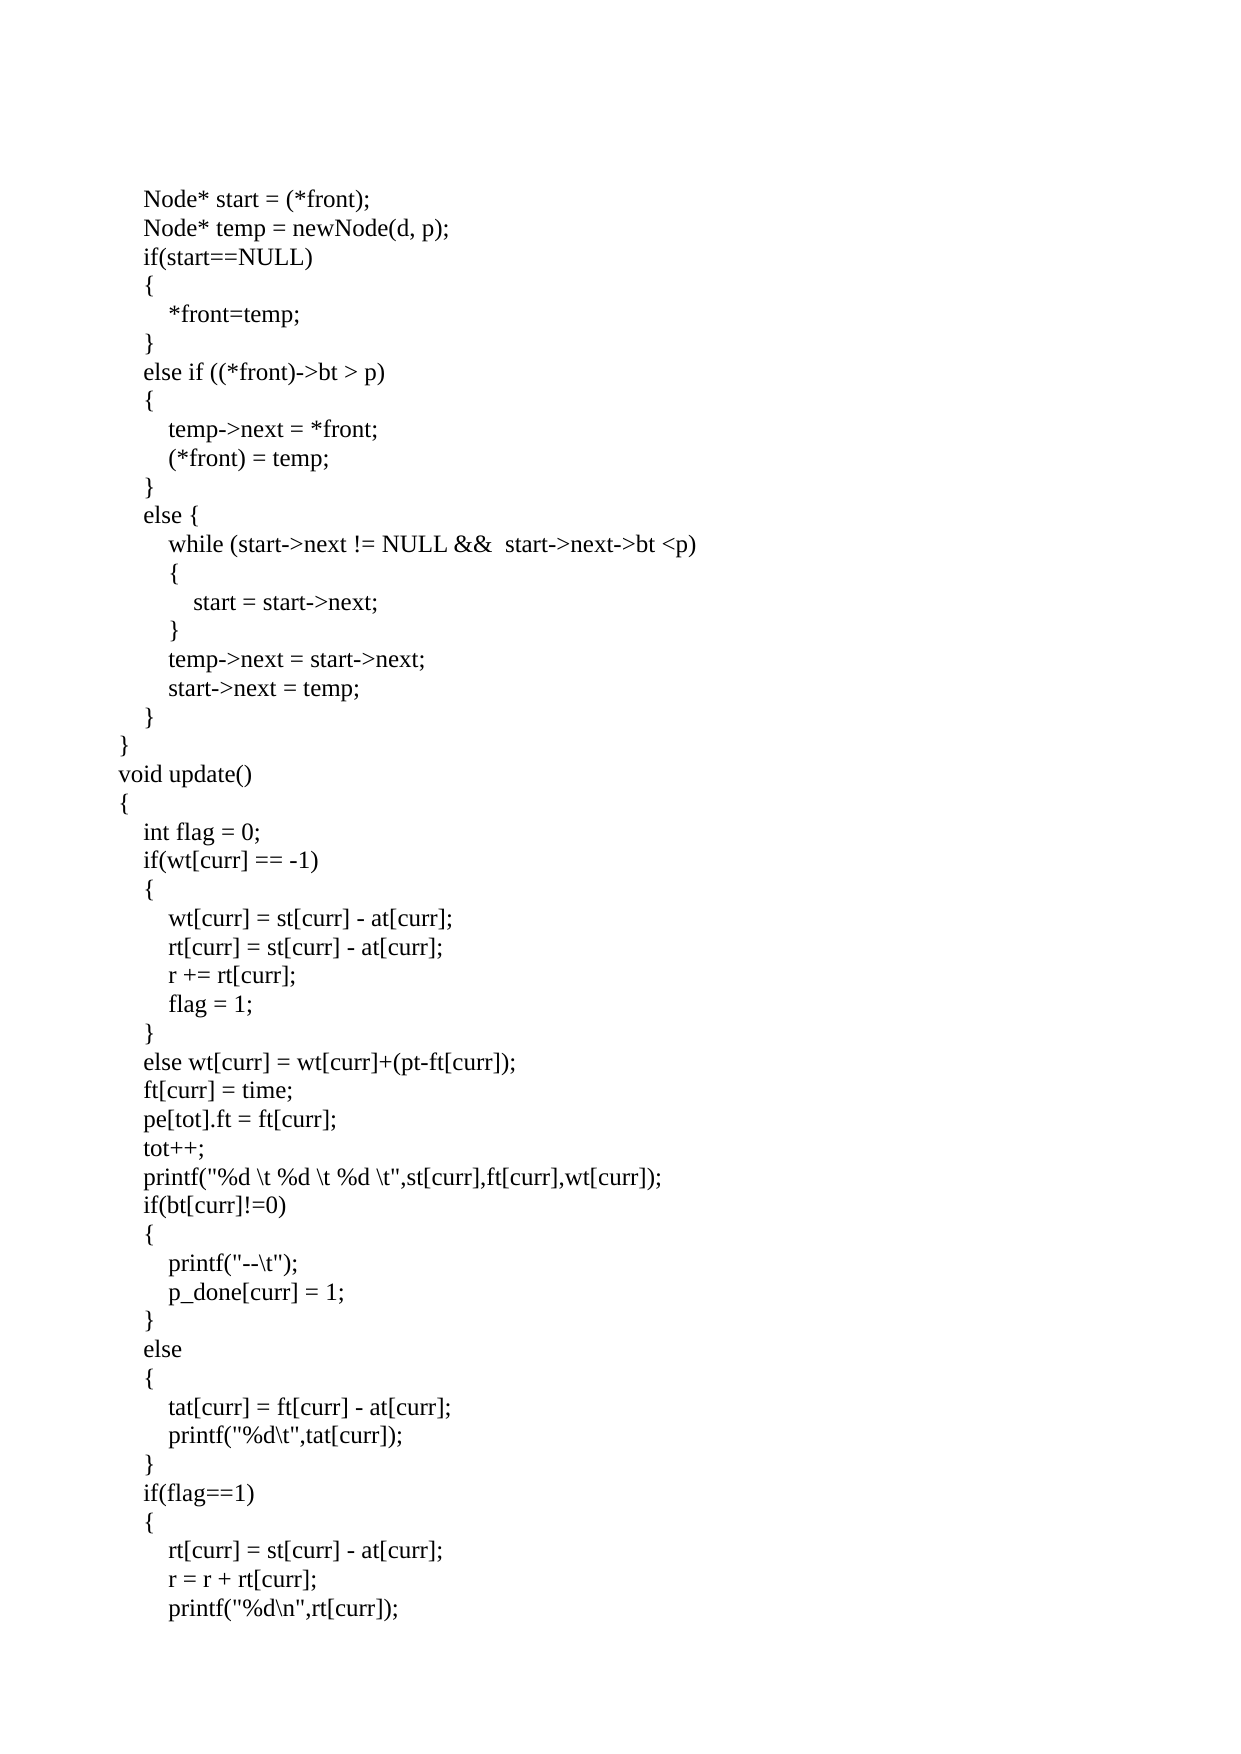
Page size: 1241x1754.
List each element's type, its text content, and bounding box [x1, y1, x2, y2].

text Node* temp = newNode(d, p); [118, 213, 1122, 242]
text } [118, 1306, 1122, 1334]
text wt[curr] = st[curr] - at[curr]; [118, 903, 1122, 932]
text if(wt[curr] == -1) [118, 846, 1122, 874]
text r += rt[curr]; [118, 961, 1122, 989]
text void update() [118, 759, 1122, 788]
text { [118, 386, 1122, 414]
text else { [118, 501, 1122, 529]
text if(start==NULL) [118, 242, 1122, 271]
text int flag = 0; [118, 817, 1122, 846]
text } [118, 328, 1122, 357]
text { [118, 1507, 1122, 1536]
text { [118, 271, 1122, 299]
text flag = 1; [118, 989, 1122, 1018]
text { [118, 558, 1122, 587]
text { [118, 1363, 1122, 1392]
text tot++; [118, 1133, 1122, 1162]
text tat[curr] = ft[curr] - at[curr]; [118, 1392, 1122, 1421]
text printf("%d\n",rt[curr]); [118, 1593, 1122, 1622]
text start->next = temp; [118, 673, 1122, 702]
text { [118, 788, 1122, 817]
text temp->next = *front; [118, 414, 1122, 443]
text } [118, 472, 1122, 501]
text } [118, 702, 1122, 731]
text { [118, 1219, 1122, 1248]
text if(bt[curr]!=0) [118, 1191, 1122, 1219]
text rt[curr] = st[curr] - at[curr]; [118, 932, 1122, 961]
text pe[tot].ft = ft[curr]; [118, 1104, 1122, 1133]
text start = start->next; [118, 587, 1122, 616]
text rt[curr] = st[curr] - at[curr]; [118, 1536, 1122, 1564]
text { [118, 874, 1122, 903]
text p_done[curr] = 1; [118, 1277, 1122, 1306]
text Node* start = (*front); [118, 184, 1122, 213]
text printf("%d\t",tat[curr]); [118, 1421, 1122, 1449]
text if(flag==1) [118, 1478, 1122, 1507]
text while (start->next != NULL && start->next->bt <p) [118, 529, 1122, 558]
text ft[curr] = time; [118, 1076, 1122, 1104]
text } [118, 1018, 1122, 1047]
text else [118, 1334, 1122, 1363]
text printf("--\t"); [118, 1248, 1122, 1277]
text (*front) = temp; [118, 443, 1122, 472]
text r = r + rt[curr]; [118, 1564, 1122, 1593]
text *front=temp; [118, 299, 1122, 328]
text } [118, 1449, 1122, 1478]
text else wt[curr] = wt[curr]+(pt-ft[curr]); [118, 1047, 1122, 1076]
text } [118, 616, 1122, 644]
text else if ((*front)->bt > p) [118, 357, 1122, 386]
text printf("%d \t %d \t %d \t",st[curr],ft[curr],wt[curr]); [118, 1162, 1122, 1191]
text } [118, 731, 1122, 759]
text temp->next = start->next; [118, 644, 1122, 673]
